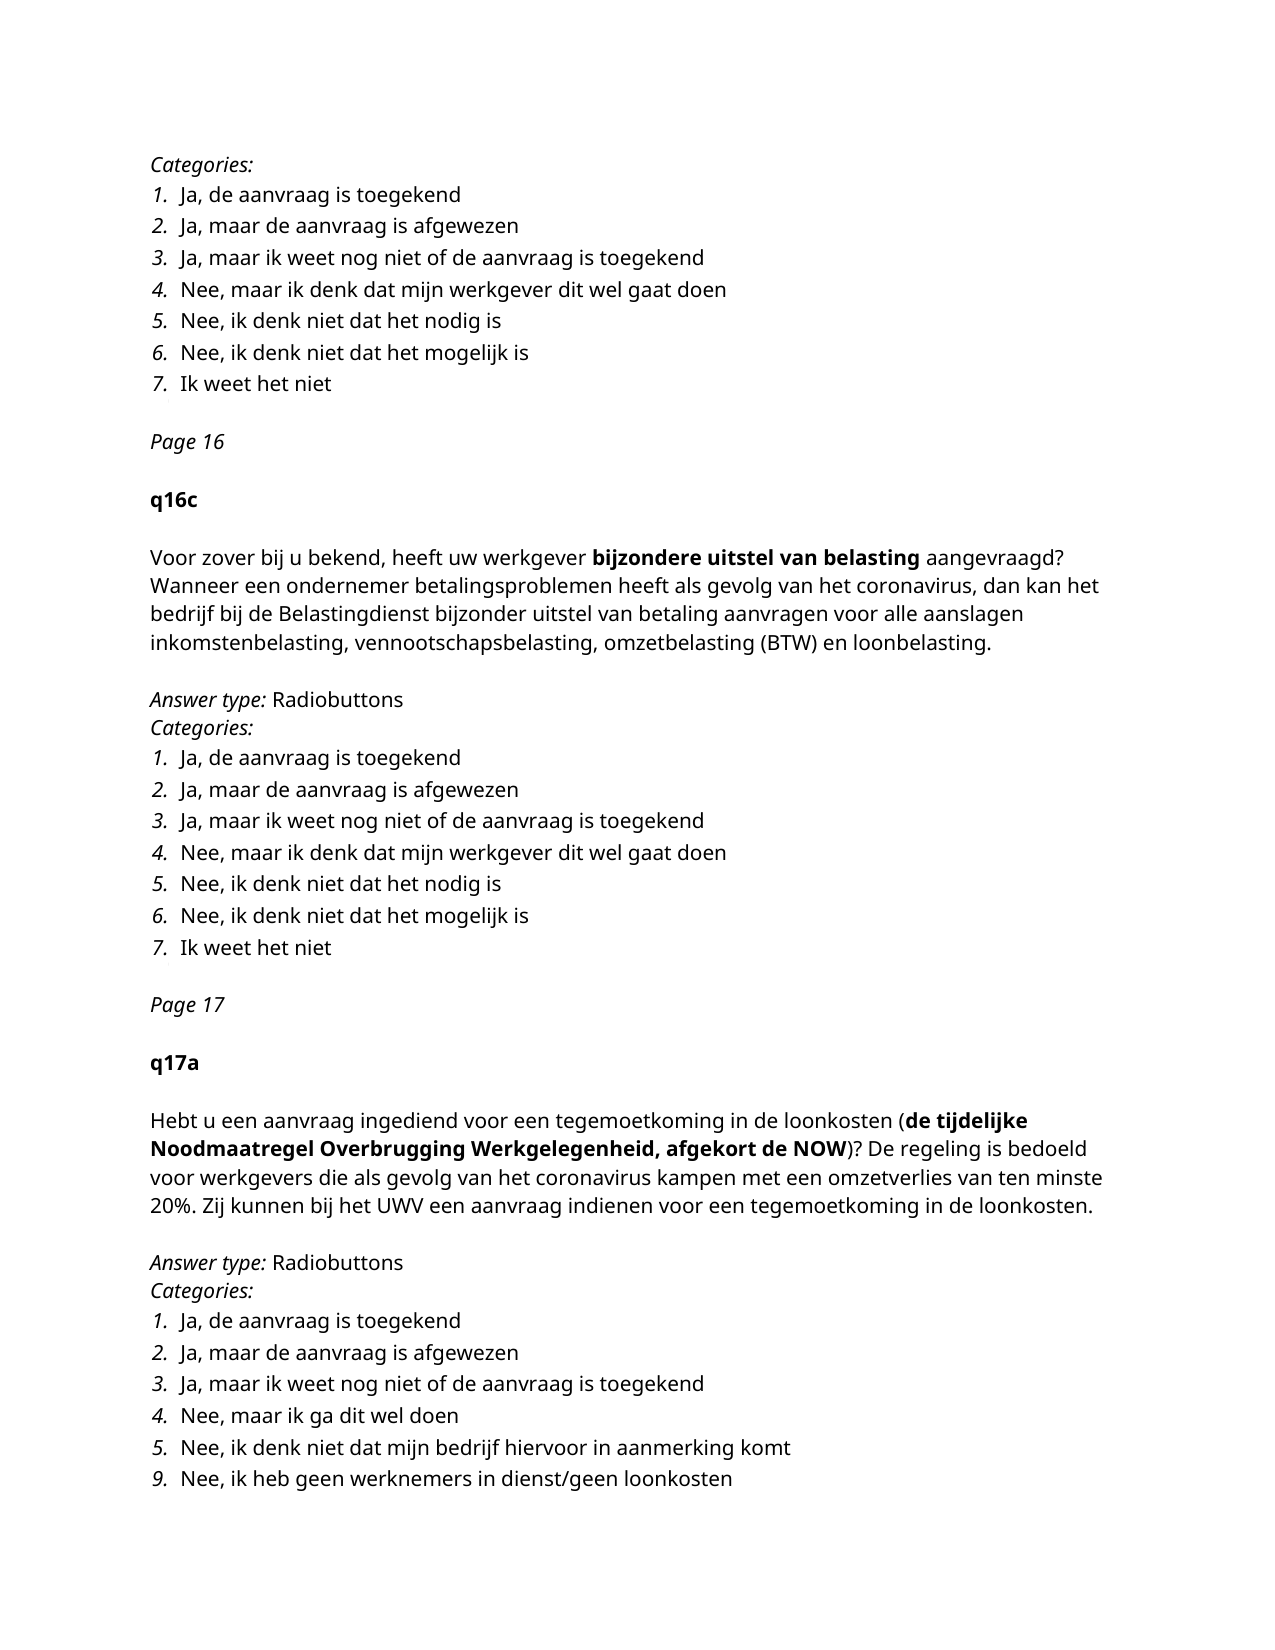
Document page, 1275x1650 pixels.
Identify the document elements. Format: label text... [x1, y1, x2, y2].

table_header 1. [150, 742, 179, 773]
table_cell Ja, maar ik weet nog niet of de aanvraag is toegekend [179, 1368, 847, 1399]
table_cell 7. [150, 931, 179, 963]
table_cell 5. [150, 305, 179, 336]
table_cell 2. [150, 1336, 178, 1368]
subtitle q16c [150, 485, 1125, 513]
text Answer type: Radiobuttons [150, 685, 1125, 713]
table_header Ja, de aanvraag is toegekend [179, 742, 780, 773]
table_cell Ja, maar ik weet nog niet of de aanvraag is toegekend [179, 805, 780, 836]
table_cell 6. [150, 336, 179, 368]
table_cell 9. [150, 1463, 178, 1494]
table_cell 4. [150, 836, 179, 868]
table_cell Nee, ik heb geen werknemers in dienst/geen loonkosten [179, 1463, 847, 1494]
table_cell 4. [150, 1400, 178, 1431]
table_cell Ik weet het niet [179, 368, 780, 399]
table_cell Nee, ik denk niet dat het mogelijk is [179, 900, 780, 931]
table_cell Nee, ik denk niet dat het nodig is [179, 868, 780, 899]
text Categories: [150, 1276, 1125, 1305]
table_cell Ja, maar de aanvraag is afgewezen [179, 1336, 847, 1368]
table_cell 3. [150, 1368, 178, 1399]
table_cell Ik weet het niet [179, 931, 780, 963]
table_cell Nee, ik denk niet dat het nodig is [179, 305, 780, 336]
text Page 16 [150, 427, 1125, 456]
table_cell 5. [150, 868, 179, 899]
text Categories: [150, 713, 1125, 742]
table_header 1. [150, 179, 179, 210]
text Answer type: Radiobuttons [150, 1248, 1125, 1276]
table_header 1. [150, 1305, 178, 1336]
table_cell Nee, maar ik ga dit wel doen [179, 1400, 847, 1431]
table_cell 5. [150, 1431, 178, 1463]
table_header Ja, de aanvraag is toegekend [179, 1305, 847, 1336]
table_cell 7. [150, 368, 179, 399]
text Categories: [150, 150, 1125, 178]
table_cell 2. [150, 773, 179, 805]
table_cell 6. [150, 900, 179, 931]
subtitle q17a [150, 1048, 1125, 1077]
table_cell 2. [150, 210, 179, 242]
table_cell Nee, ik denk niet dat mijn bedrijf hiervoor in aanmerking komt [179, 1431, 847, 1463]
table_cell Nee, maar ik denk dat mijn werkgever dit wel gaat doen [179, 836, 780, 868]
table_cell Ja, maar de aanvraag is afgewezen [179, 210, 780, 242]
table_cell Ja, maar ik weet nog niet of de aanvraag is toegekend [179, 242, 780, 273]
text Voor zover bij u bekend, heeft uw werkgever bijzondere uitstel van belasting aangevraagd? Wanneer een ondernemer betalingsproblemen heeft als gevolg van het coronavirus, dan kan het bedrijf bij de Belastingdienst bijzonder uitstel van betaling aanvragen voor alle aanslagen inkomstenbelasting, vennootschapsbelasting, omzetbelasting (BTW) en loonbelasting. [150, 543, 1125, 656]
text Hebt u een aanvraag ingediend voor een tegemoetkoming in de loonkosten (de tijdelijke Noodmaatregel Overbrugging Werkgelegenheid, afgekort de NOW)? De regeling is bedoeld voor werkgevers die als gevolg van het coronavirus kampen met een omzetverlies van ten minste 20%. Zij kunnen bij het UWV een aanvraag indienen voor een tegemoetkoming in de loonkosten. [150, 1106, 1125, 1219]
table_cell 4. [150, 273, 179, 305]
text Page 17 [150, 991, 1125, 1019]
table_cell 3. [150, 242, 179, 273]
table_cell Nee, ik denk niet dat het mogelijk is [179, 336, 780, 368]
table_cell Nee, maar ik denk dat mijn werkgever dit wel gaat doen [179, 273, 780, 305]
table_header Ja, de aanvraag is toegekend [179, 179, 780, 210]
table_cell Ja, maar de aanvraag is afgewezen [179, 773, 780, 805]
table_cell 3. [150, 805, 179, 836]
